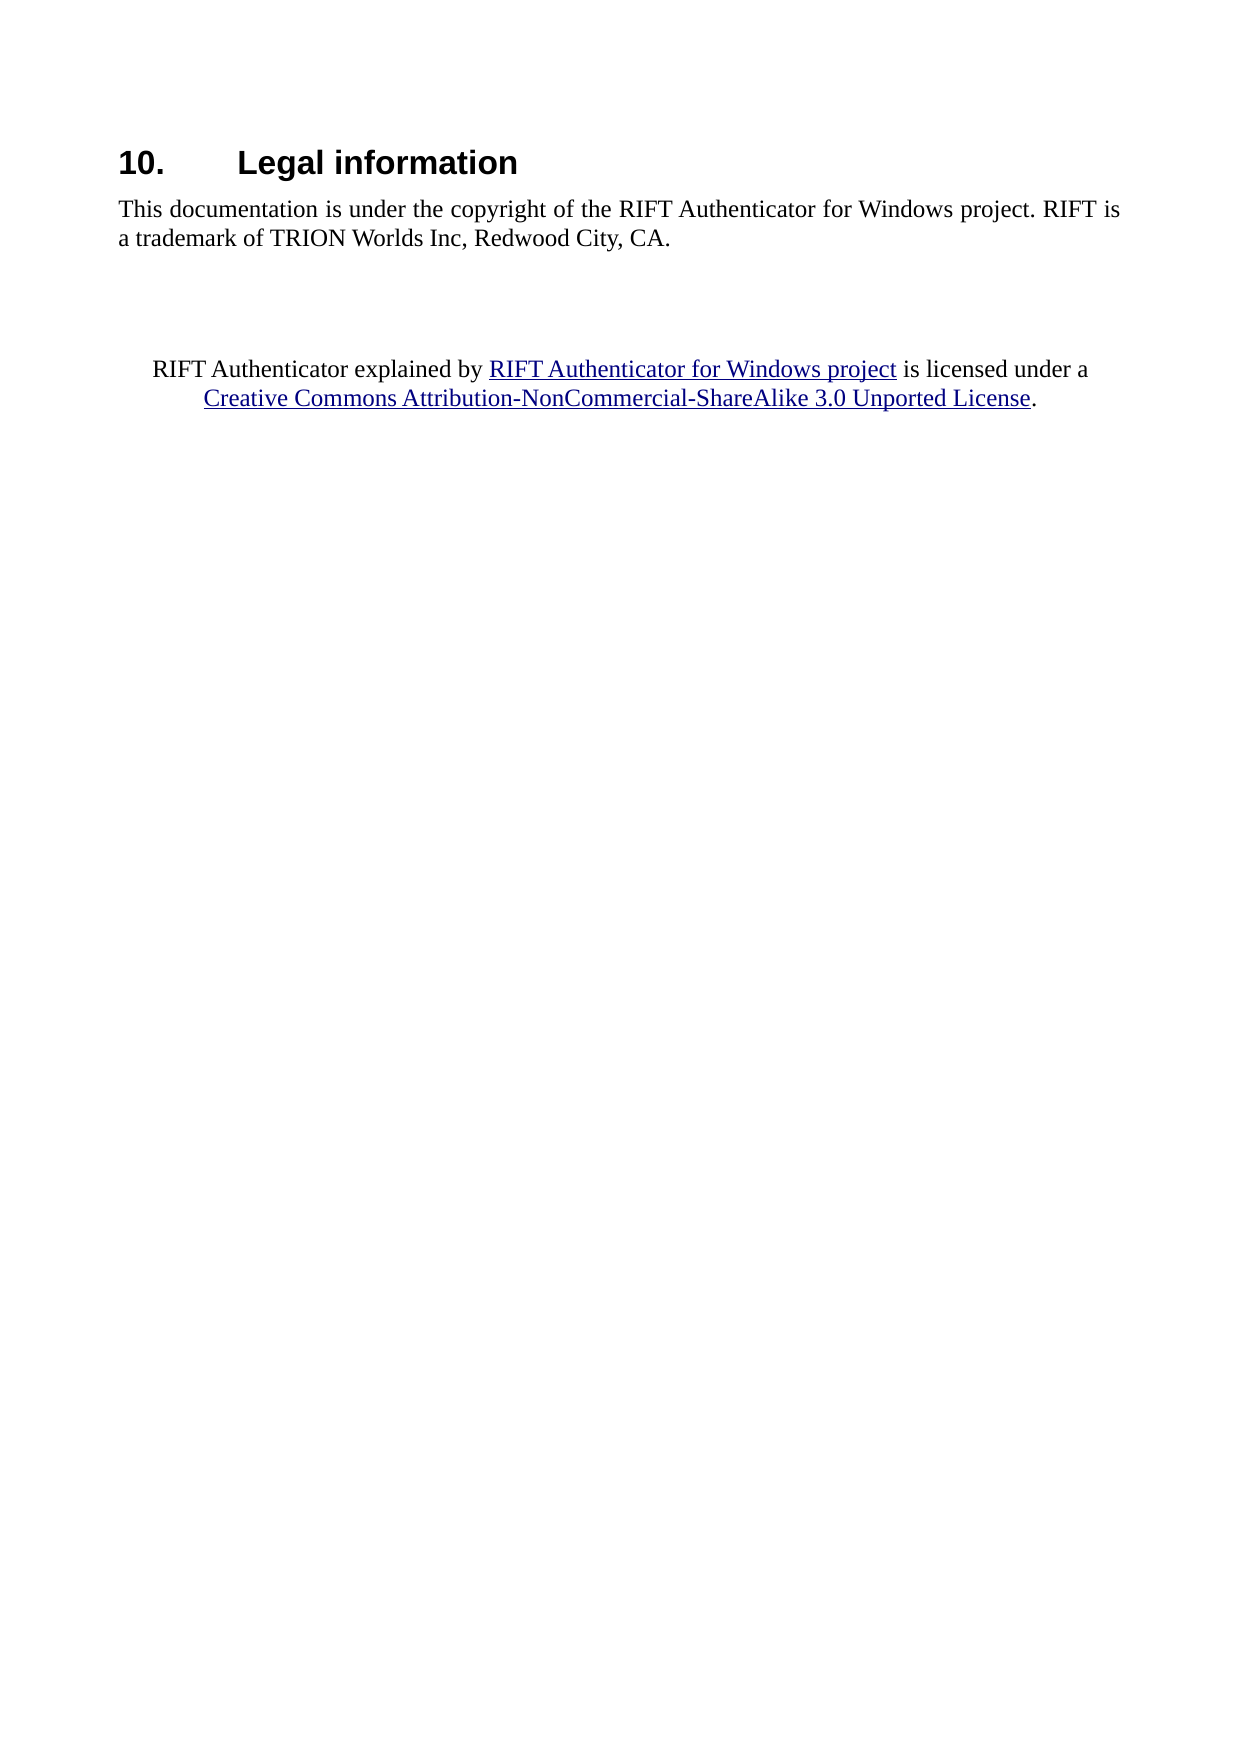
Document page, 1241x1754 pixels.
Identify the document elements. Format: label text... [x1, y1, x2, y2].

subtitle Legal information [118, 143, 1122, 182]
text This documentation is under the copyright of the RIFT Authenticator for Windows project. RIFT is a trademark of TRION Worlds Inc, Redwood City, CA. [118, 194, 1122, 252]
text RIFT Authenticator explained by RIFT Authenticator for Windows project is licensed under a Creative Commons Attribution-NonCommercial-ShareAlike 3.0 Unported License. [118, 306, 1122, 411]
